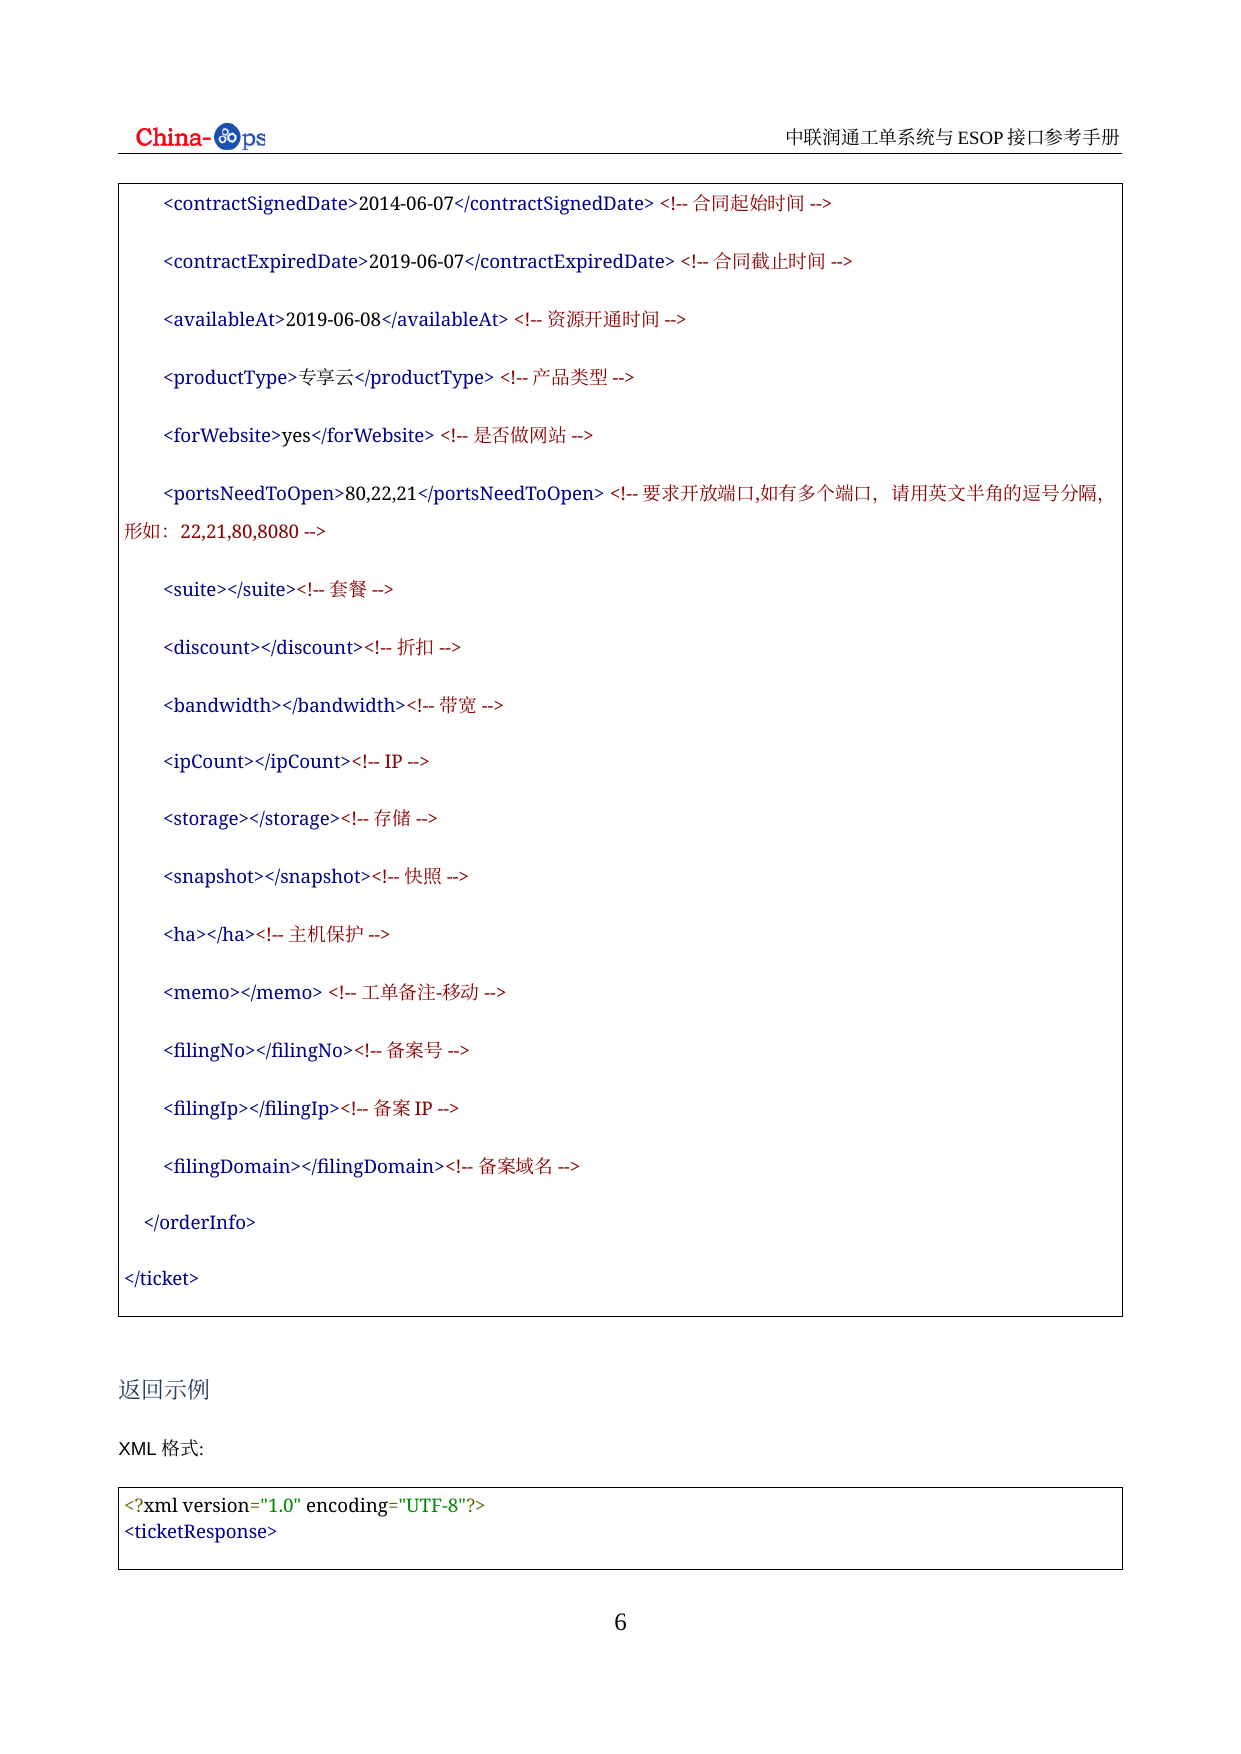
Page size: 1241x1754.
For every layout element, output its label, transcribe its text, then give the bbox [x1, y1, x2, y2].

table_header <contractSignedDate>2014-06-07</contractSignedDate> <!-- 合同起始时间 --> <contractExpiredDate>2019-06-07</contractExpiredDate> <!-- 合同截止时间 --> <availableAt>2019-06-08</availableAt> <!-- 资源开通时间 --> <productType>专享云</productType> <!-- 产品类型 --> <forWebsite>yes</forWebsite> <!-- 是否做网站 --> <portsNeedToOpen>80,22,21</portsNeedToOpen> <!-- 要求开放端口,如有多个端口，请用英文半角的逗号分隔，形如：22,21,80,8080 --> <suite></suite><!-- 套餐 --> <discount></discount><!-- 折扣 --> <bandwidth></bandwidth><!-- 带宽 --> <ipCount></ipCount><!-- IP --> <storage></storage><!-- 存储 --> <snapshot></snapshot><!-- 快照 --> <ha></ha><!-- 主机保护 --> <memo></memo> <!-- 工单备注-移动 --> <filingNo></filingNo><!-- 备案号 --> <filingIp></filingIp><!-- 备案IP --> <filingDomain></filingDomain><!-- 备案域名 --> </orderInfo> </ticket> [119, 184, 1122, 1316]
text 返回示例 [118, 1372, 1122, 1405]
picture [136, 123, 265, 150]
table_header <?xml version="1.0" encoding="UTF-8"?> <ticketResponse> [119, 1488, 1122, 1569]
text XML 格式: [118, 1434, 1122, 1461]
